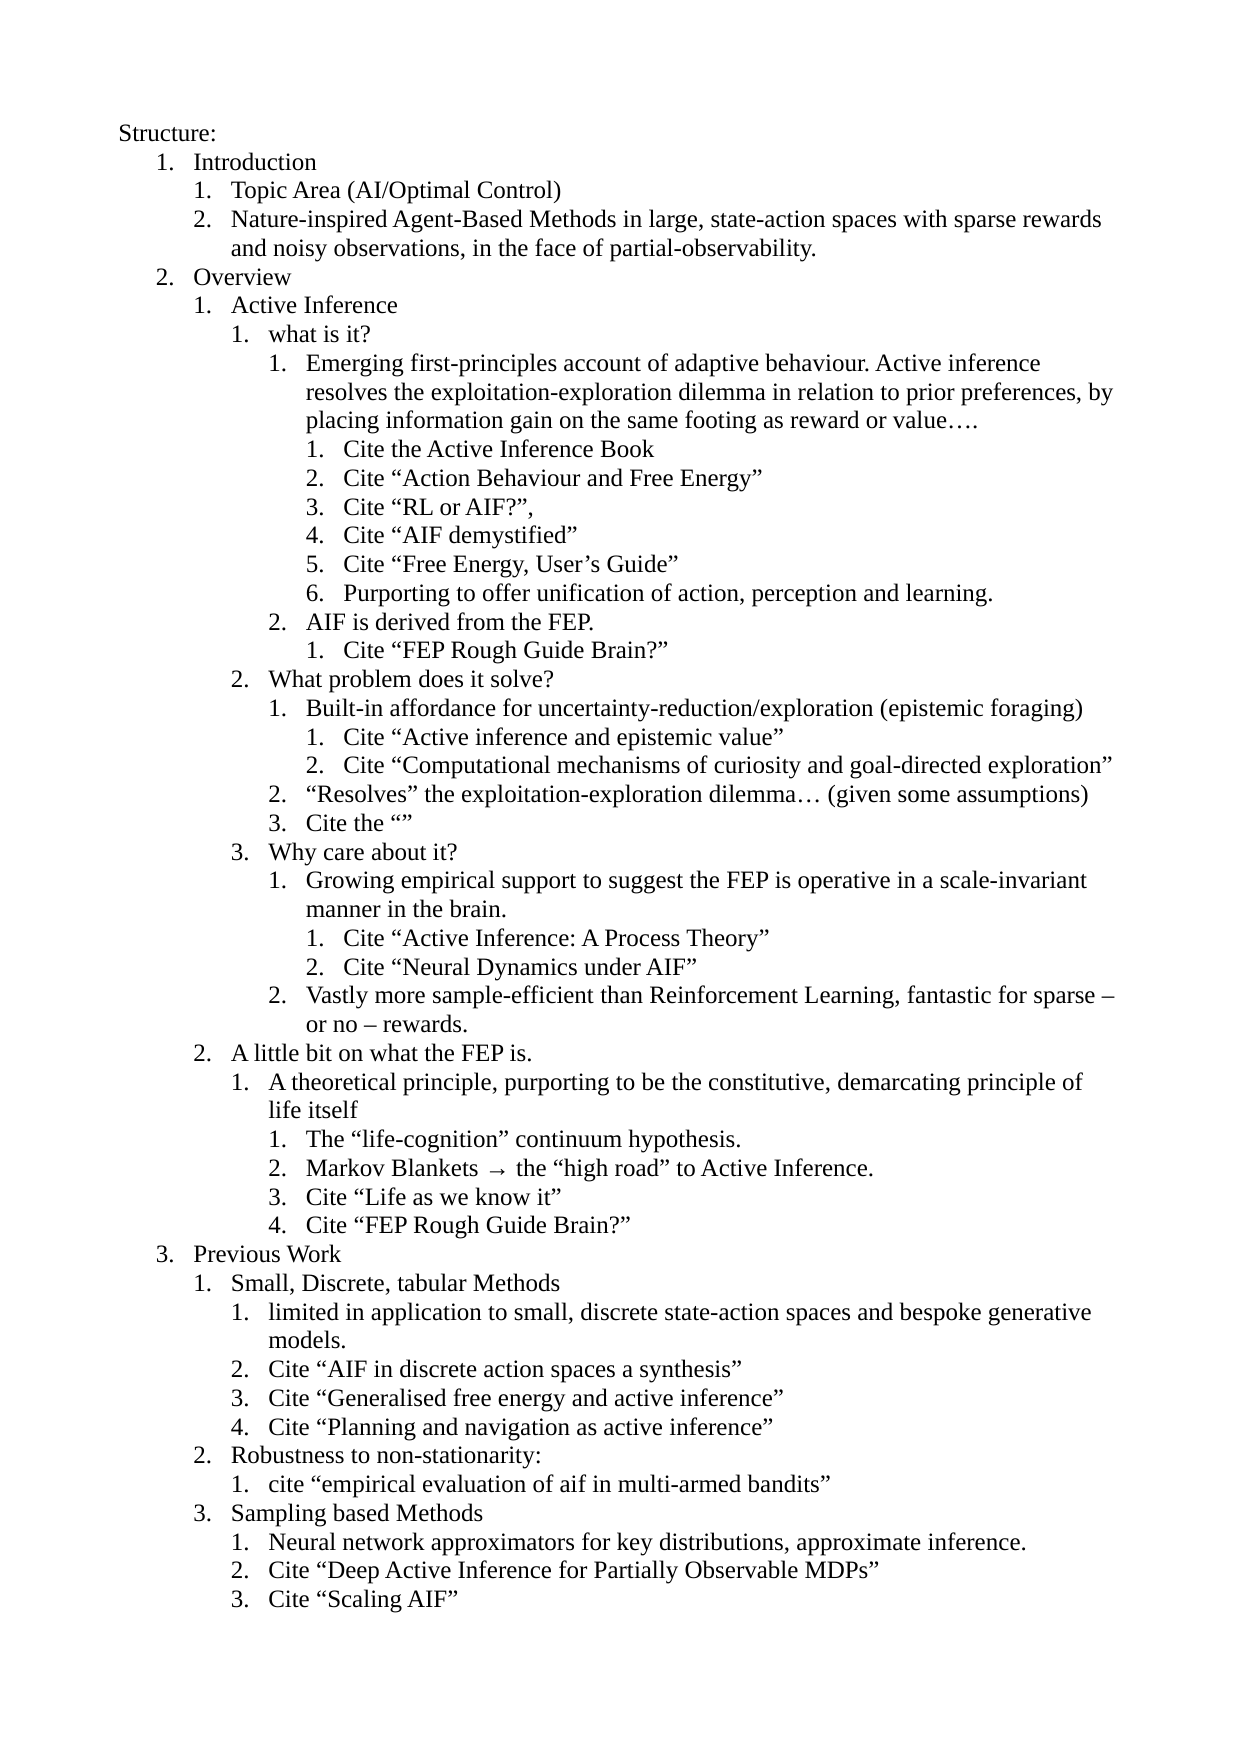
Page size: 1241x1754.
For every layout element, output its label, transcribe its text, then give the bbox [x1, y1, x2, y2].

list cite “empirical evaluation of aif in multi-armed bandits” [231, 1469, 1122, 1498]
list Cite “Computational mechanisms of curiosity and goal-directed exploration” [306, 751, 1122, 779]
list AIF is derived from the FEP. [268, 607, 1122, 636]
list Growing empirical support to suggest the FEP is operative in a scale-invariant manner in the brain. [268, 866, 1122, 923]
list Cite the “” [268, 808, 1122, 837]
list Cite “Active inference and epistemic value” [306, 722, 1122, 751]
list Introduction [156, 147, 1122, 176]
list Cite “Life as we know it” [268, 1182, 1122, 1211]
list Cite “RL or AIF?”, [306, 492, 1122, 521]
list Cite “FEP Rough Guide Brain?” [306, 636, 1122, 664]
list Cite “Deep Active Inference for Partially Observable MDPs” [231, 1556, 1122, 1584]
list Topic Area (AI/Optimal Control) [193, 176, 1122, 204]
list Cite the Active Inference Book [306, 434, 1122, 463]
list Active Inference [193, 291, 1122, 319]
list Purporting to offer unification of action, perception and learning. [306, 578, 1122, 607]
list Why care about it? [231, 837, 1122, 866]
list Overview [156, 262, 1122, 291]
list Small, Discrete, tabular Methods [193, 1268, 1122, 1297]
list Vastly more sample-efficient than Reinforcement Learning, fantastic for sparse – or no – rewards. [268, 981, 1122, 1038]
list Cite “Planning and navigation as active inference” [231, 1412, 1122, 1441]
list Cite “Active Inference: A Process Theory” [306, 923, 1122, 952]
text Structure: [118, 118, 1122, 147]
list Previous Work [156, 1239, 1122, 1268]
list Neural network approximators for key distributions, approximate inference. [231, 1527, 1122, 1556]
list Robustness to non-stationarity: [193, 1441, 1122, 1469]
list What problem does it solve? [231, 664, 1122, 693]
list Cite “AIF in discrete action spaces a synthesis” [231, 1354, 1122, 1383]
list Sampling based Methods [193, 1498, 1122, 1527]
list The “life-cognition” continuum hypothesis. [268, 1124, 1122, 1153]
list Cite “Free Energy, User’s Guide” [306, 549, 1122, 578]
list A theoretical principle, purporting to be the constitutive, demarcating principle of life itself [231, 1067, 1122, 1124]
list limited in application to small, discrete state-action spaces and bespoke generative models. [231, 1297, 1122, 1354]
list “Resolves” the exploitation-exploration dilemma… (given some assumptions) [268, 779, 1122, 808]
list Cite “Scaling AIF” [231, 1584, 1122, 1613]
list Cite “AIF demystified” [306, 521, 1122, 549]
list what is it? [231, 319, 1122, 348]
list Markov Blankets → the “high road” to Active Inference. [268, 1153, 1122, 1182]
list Built-in affordance for uncertainty-reduction/exploration (epistemic foraging) [268, 693, 1122, 722]
list Cite “Action Behaviour and Free Energy” [306, 463, 1122, 492]
list Cite “Generalised free energy and active inference” [231, 1383, 1122, 1412]
list A little bit on what the FEP is. [193, 1038, 1122, 1067]
list Emerging first-principles account of adaptive behaviour. Active inference resolves the exploitation-exploration dilemma in relation to prior preferences, by placing information gain on the same footing as reward or value…. [268, 348, 1122, 434]
list Nature-inspired Agent-Based Methods in large, state-action spaces with sparse rewards and noisy observations, in the face of partial-observability. [193, 204, 1122, 262]
list Cite “Neural Dynamics under AIF” [306, 952, 1122, 981]
list Cite “FEP Rough Guide Brain?” [268, 1211, 1122, 1239]
